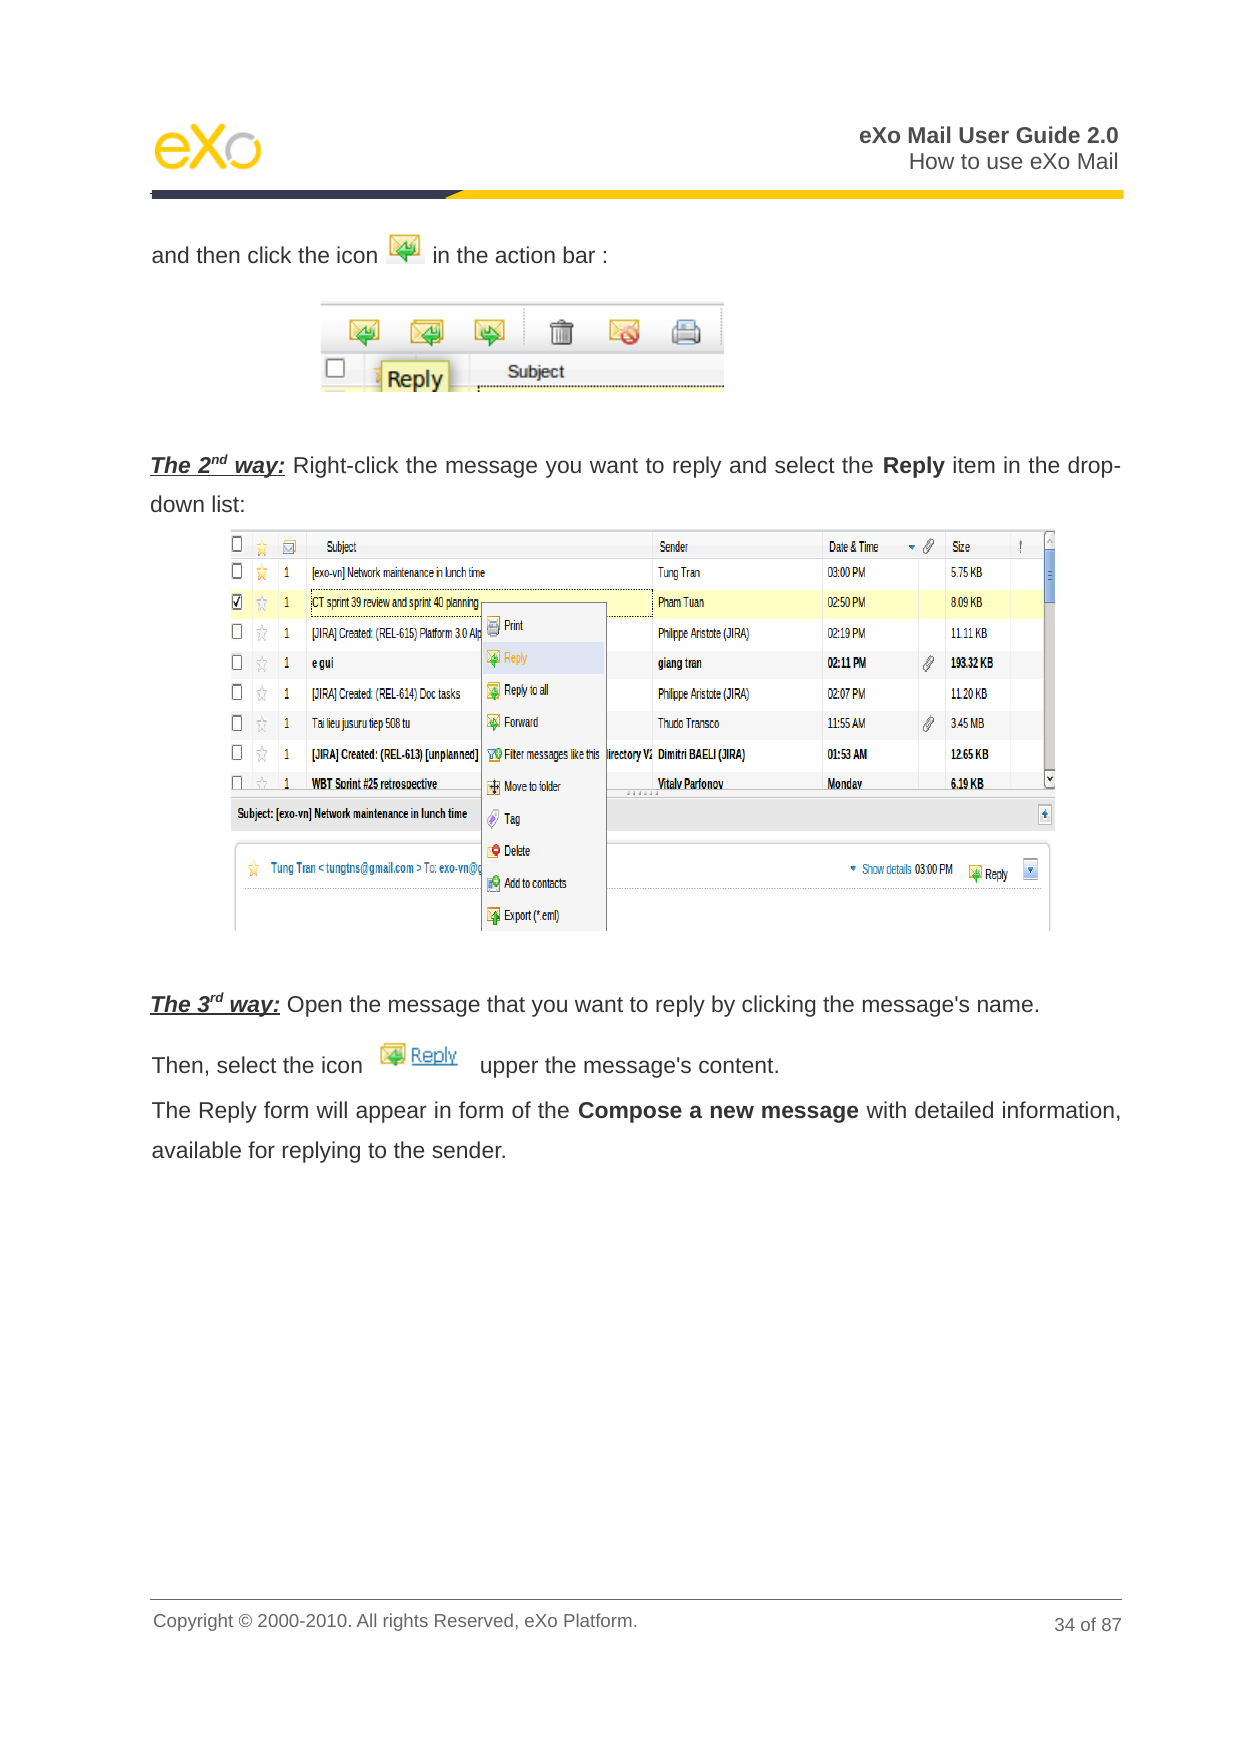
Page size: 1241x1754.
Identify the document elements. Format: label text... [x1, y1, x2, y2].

picture [376, 1037, 466, 1077]
text The 3rd way: Open the message that you want to reply by clicking the message's name. [150, 991, 1122, 1017]
text The 2nd way: Right-click the message you want to reply and select the Reply item in the drop-down list: [150, 452, 1122, 518]
list and then click the iconin the action bar : [114, 223, 1122, 271]
picture [151, 190, 1124, 199]
list The Reply form will appear in form of the Compose a new message with detailed information, available for replying to the sender. [114, 1097, 1122, 1163]
list Then, select the icon upper the message's content. [114, 1030, 1122, 1084]
picture [385, 231, 425, 264]
picture [320, 301, 724, 392]
picture [230, 529, 1055, 931]
picture [155, 123, 262, 170]
